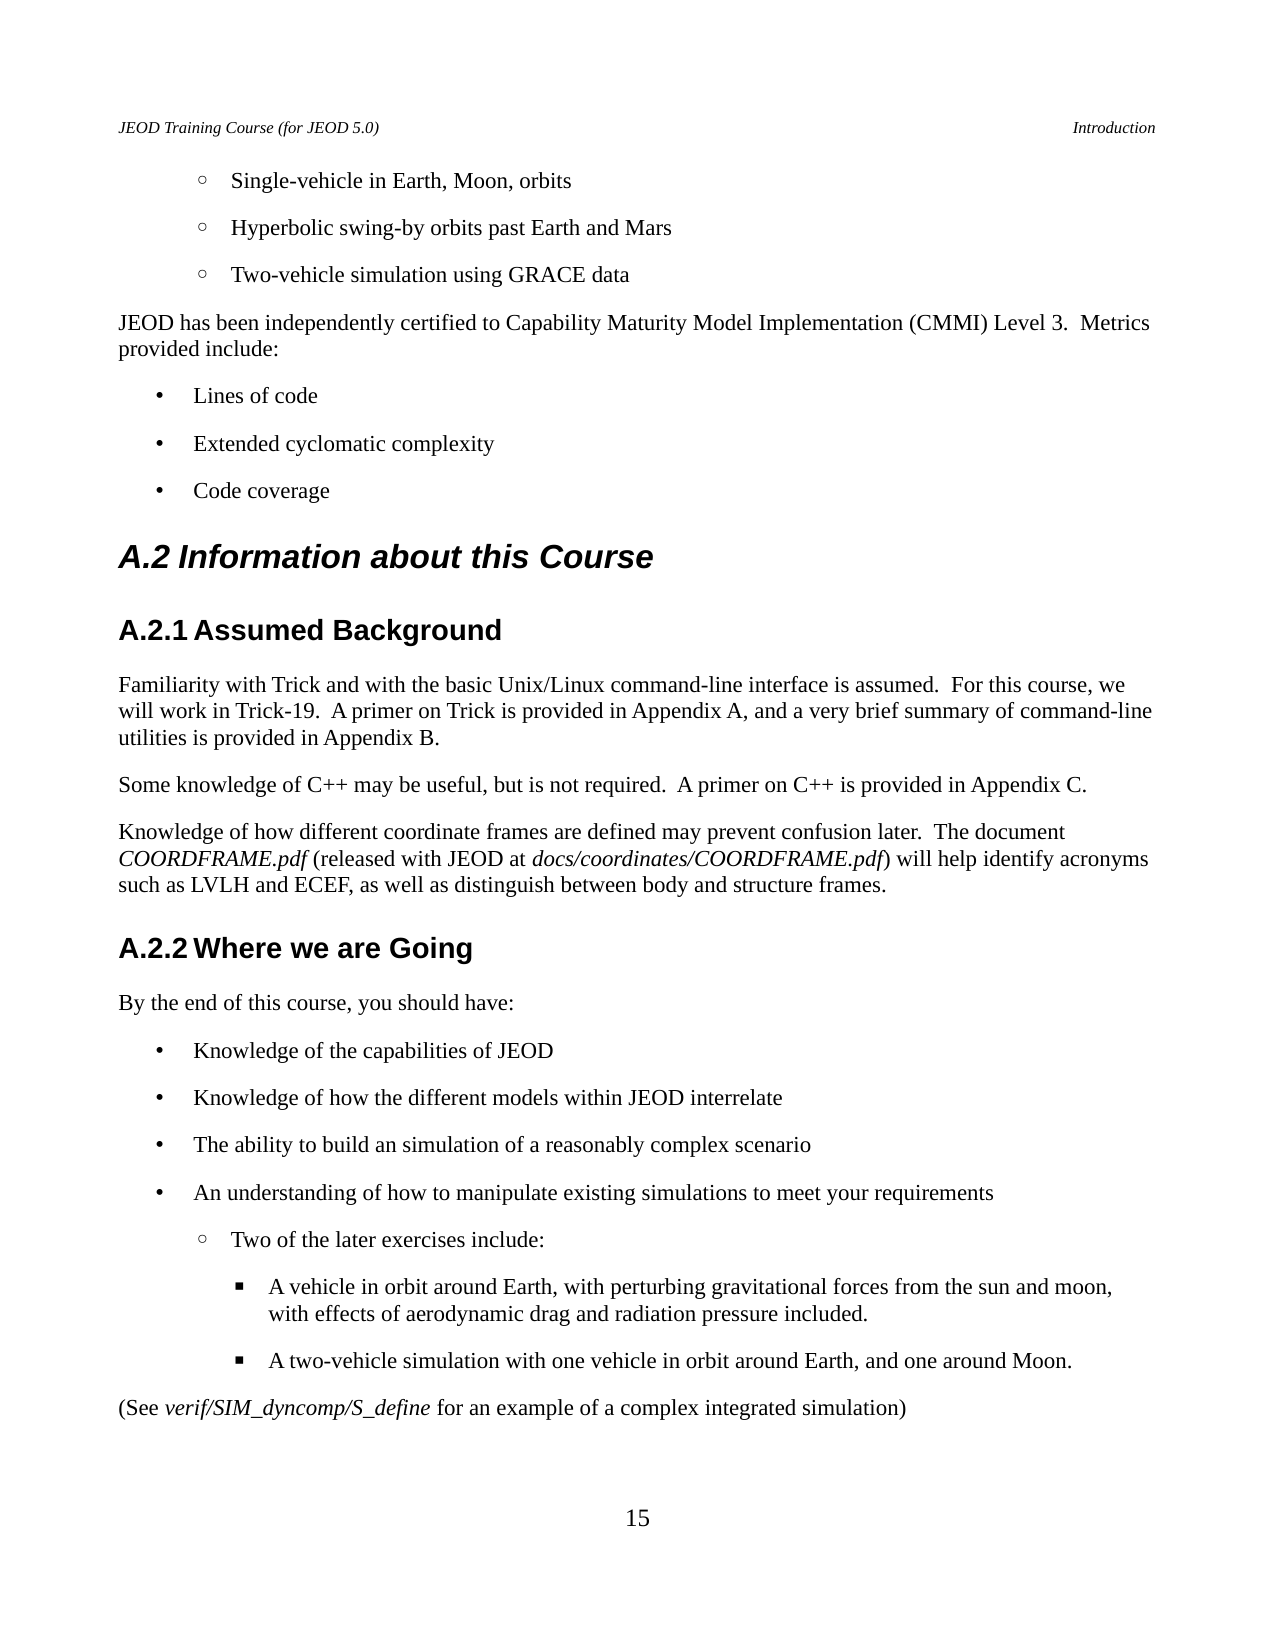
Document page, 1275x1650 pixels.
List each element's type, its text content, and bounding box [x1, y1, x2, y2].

list The ability to build an simulation of a reasonably complex scenario [156, 1131, 1157, 1158]
subtitle Assumed Background [118, 613, 1157, 647]
text Familiarity with Trick and with the basic Unix/Linux command-line interface is assumed. For this course, we will work in Trick-19. A primer on Trick is provided in Appendix A, and a very brief summary of command-line utilities is provided in Appendix B. [118, 671, 1157, 750]
text By the end of this course, you should have: [118, 989, 1157, 1016]
list Two of the later exercises include: [193, 1226, 1157, 1252]
text Knowledge of how different coordinate frames are defined may prevent confusion later. The document COORDFRAME.pdf (released with JEOD at docs/coordinates/COORDFRAME.pdf) will help identify acronyms such as LVLH and ECEF, as well as distinguish between body and structure frames. [118, 818, 1157, 897]
text Some knowledge of C++ may be useful, but is not required. A primer on C++ is provided in Appendix C. [118, 771, 1157, 797]
subtitle Where we are Going [118, 931, 1157, 965]
list A vehicle in orbit around Earth, with perturbing gravitational forces from the sun and moon, with effects of aerodynamic drag and radiation pressure included. [231, 1273, 1157, 1326]
list Extended cyclomatic complexity [156, 429, 1157, 456]
text JEOD has been independently certified to Capability Maturity Model Implementation (CMMI) Level 3. Metrics provided include: [118, 309, 1157, 361]
list Hyperbolic swing-by orbits past Earth and Mars [193, 214, 1157, 240]
subtitle Information about this Course [118, 537, 1157, 576]
list An understanding of how to manipulate existing simulations to meet your requirements [156, 1179, 1157, 1205]
list Two-vehicle simulation using GRACE data [193, 261, 1157, 288]
list Knowledge of the capabilities of JEOD [156, 1037, 1157, 1063]
list Knowledge of how the different models within JEOD interrelate [156, 1084, 1157, 1110]
list A two-vehicle simulation with one vehicle in orbit around Earth, and one around Moon. [231, 1347, 1157, 1373]
text (See verif/SIM_dyncomp/S_define for an example of a complex integrated simulation) [118, 1394, 1157, 1421]
list Lines of code [156, 382, 1157, 409]
list Single-vehicle in Earth, Moon, orbits [193, 167, 1157, 193]
list Code coverage [156, 477, 1157, 503]
